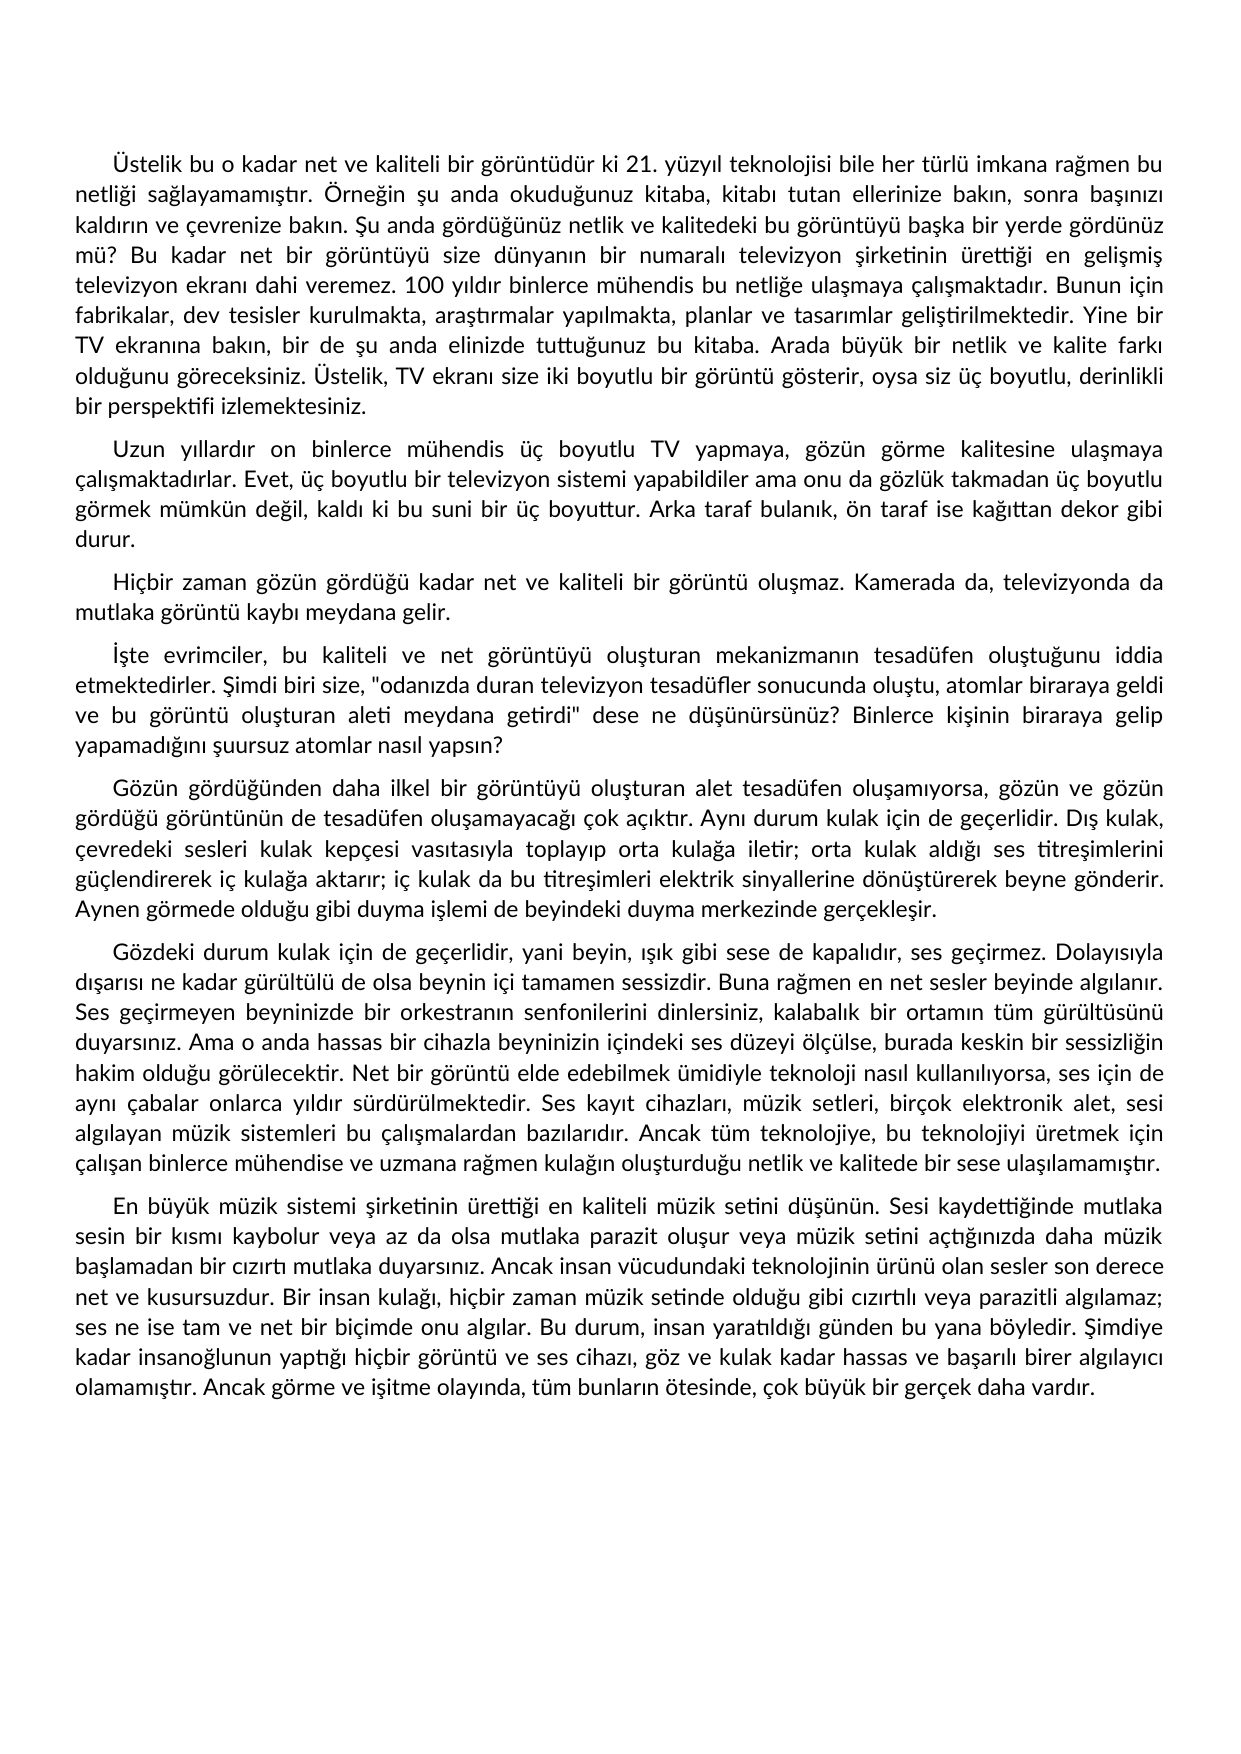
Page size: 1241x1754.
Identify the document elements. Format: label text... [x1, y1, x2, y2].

text Uzun yıllardır on binlerce mühendis üç boyutlu TV yapmaya, gözün görme kalitesine ulaşmaya çalışmaktadırlar. Evet, üç boyutlu bir televizyon sistemi yapabildiler ama onu da gözlük takmadan üç boyutlu görmek mümkün değil, kaldı ki bu suni bir üç boyuttur. Arka taraf bulanık, ön taraf ise kağıttan dekor gibi durur. [75, 434, 1165, 552]
text En büyük müzik sistemi şirketinin ürettiği en kaliteli müzik setini düşünün. Sesi kaydettiğinde mutlaka sesin bir kısmı kaybolur veya az da olsa mutlaka parazit oluşur veya müzik setini açtığınızda daha müzik başlamadan bir cızırtı mutlaka duyarsınız. Ancak insan vücudundaki teknolojinin ürünü olan sesler son derece net ve kusursuzdur. Bir insan kulağı, hiçbir zaman müzik setinde olduğu gibi cızırtılı veya parazitli algılamaz; ses ne ise tam ve net bir biçimde onu algılar. Bu durum, insan yaratıldığı günden bu yana böyledir. Şimdiye kadar insanoğlunun yaptığı hiçbir görüntü ve ses cihazı, göz ve kulak kadar hassas ve başarılı birer algılayıcı olamamıştır. Ancak görme ve işitme olayında, tüm bunların ötesinde, çok büyük bir gerçek daha vardır. [75, 1192, 1165, 1400]
text Üstelik bu o kadar net ve kaliteli bir görüntüdür ki 21. yüzyıl teknolojisi bile her türlü imkana rağmen bu netliği sağlayamamıştır. Örneğin şu anda okuduğunuz kitaba, kitabı tutan ellerinize bakın, sonra başınızı kaldırın ve çevrenize bakın. Şu anda gördüğünüz netlik ve kalitedeki bu görüntüyü başka bir yerde gördünüz mü? Bu kadar net bir görüntüyü size dünyanın bir numaralı televizyon şirketinin ürettiği en gelişmiş televizyon ekranı dahi veremez. 100 yıldır binlerce mühendis bu netliğe ulaşmaya çalışmaktadır. Bunun için fabrikalar, dev tesisler kurulmakta, araştırmalar yapılmakta, planlar ve tasarımlar geliştirilmektedir. Yine bir TV ekranına bakın, bir de şu anda elinizde tuttuğunuz bu kitaba. Arada büyük bir netlik ve kalite farkı olduğunu göreceksiniz. Üstelik, TV ekranı size iki boyutlu bir görüntü gösterir, oysa siz üç boyutlu, derinlikli bir perspektifi izlemektesiniz. [75, 150, 1165, 419]
text İşte evrimciler, bu kaliteli ve net görüntüyü oluşturan mekanizmanın tesadüfen oluştuğunu iddia etmektedirler. Şimdi biri size, "odanızda duran televizyon tesadüfler sonucunda oluştu, atomlar biraraya geldi ve bu görüntü oluşturan aleti meydana getirdi" dese ne düşünürsünüz? Binlerce kişinin biraraya gelip yapamadığını şuursuz atomlar nasıl yapsın? [75, 641, 1165, 759]
text Gözün gördüğünden daha ilkel bir görüntüyü oluşturan alet tesadüfen oluşamıyorsa, gözün ve gözün gördüğü görüntünün de tesadüfen oluşamayacağı çok açıktır. Aynı durum kulak için de geçerlidir. Dış kulak, çevredeki sesleri kulak kepçesi vasıtasıyla toplayıp orta kulağa iletir; orta kulak aldığı ses titreşimlerini güçlendirerek iç kulağa aktarır; iç kulak da bu titreşimleri elektrik sinyallerine dönüştürerek beyne gönderir. Aynen görmede olduğu gibi duyma işlemi de beyindeki duyma merkezinde gerçekleşir. [75, 774, 1165, 922]
text Hiçbir zaman gözün gördüğü kadar net ve kaliteli bir görüntü oluşmaz. Kamerada da, televizyonda da mutlaka görüntü kaybı meydana gelir. [75, 568, 1165, 625]
text Gözdeki durum kulak için de geçerlidir, yani beyin, ışık gibi sese de kapalıdır, ses geçirmez. Dolayısıyla dışarısı ne kadar gürültülü de olsa beynin içi tamamen sessizdir. Buna rağmen en net sesler beyinde algılanır. Ses geçirmeyen beyninizde bir orkestranın senfonilerini dinlersiniz, kalabalık bir ortamın tüm gürültüsünü duyarsınız. Ama o anda hassas bir cihazla beyninizin içindeki ses düzeyi ölçülse, burada keskin bir sessizliğin hakim olduğu görülecektir. Net bir görüntü elde edebilmek ümidiyle teknoloji nasıl kullanılıyorsa, ses için de aynı çabalar onlarca yıldır sürdürülmektedir. Ses kayıt cihazları, müzik setleri, birçok elektronik alet, sesi algılayan müzik sistemleri bu çalışmalardan bazılarıdır. Ancak tüm teknolojiye, bu teknolojiyi üretmek için çalışan binlerce mühendise ve uzmana rağmen kulağın oluşturduğu netlik ve kalitede bir sese ulaşılamamıştır. [75, 937, 1165, 1176]
